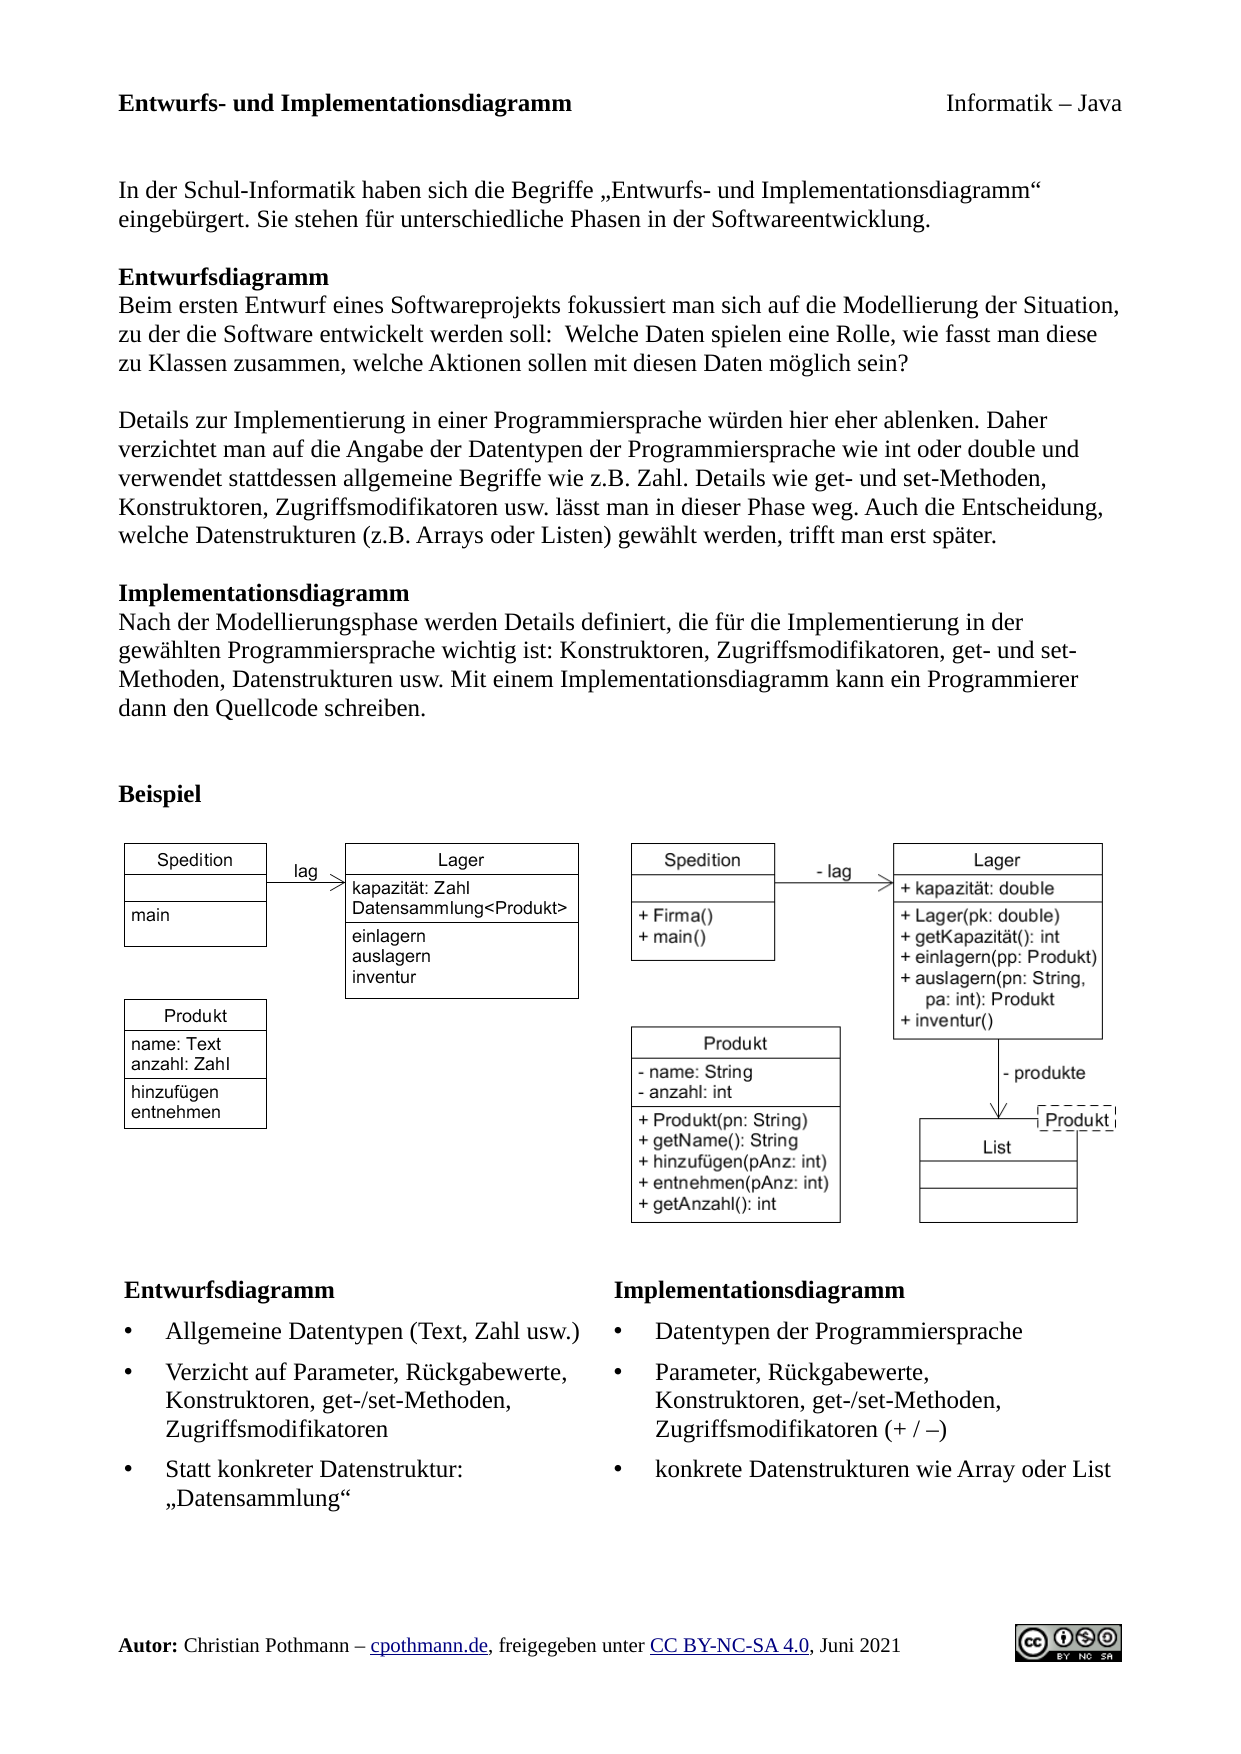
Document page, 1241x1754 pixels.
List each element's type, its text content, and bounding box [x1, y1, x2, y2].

picture [1015, 1624, 1122, 1662]
table_header [118, 837, 608, 1258]
text Details zur Implementierung in einer Programmiersprache würden hier eher ablenken. Daher verzichtet man auf die Angabe der Datentypen der Programmiersprache wie int oder double und verwendet stattdessen allgemeine Begriffe wie z.B. Zahl. Details wie get- und set-Methoden, Konstruktoren, Zugriffsmodifikatoren usw. lässt man in dieser Phase weg. Auch die Entscheidung, welche Datenstrukturen (z.B. Arrays oder Listen) gewählt werden, trifft man erst später. [118, 406, 1122, 549]
table_cell Implementationsdiagramm Datentypen der Programmiersprache Parameter, Rückgabewerte, Konstruktoren, get-/set-Methoden, Zugriffsmodifikatoren (+ / –) konkrete Datenstrukturen wie Array oder List [608, 1258, 1122, 1518]
text Implementationsdiagramm [118, 578, 1122, 607]
text Beim ersten Entwurf eines Softwareprojekts fokussiert man sich auf die Modellierung der Situation, zu der die Software entwickelt werden soll: Welche Daten spielen eine Rolle, wie fasst man diese zu Klassen zusammen, welche Aktionen sollen mit diesen Daten möglich sein? [118, 291, 1122, 377]
table_cell Entwurfsdiagramm Allgemeine Datentypen (Text, Zahl usw.) Verzicht auf Parameter, Rückgabewerte, Konstruktoren, get-/set-Methoden, Zugriffsmodifikatoren Statt konkreter Datenstruktur: „Datensammlung“ [118, 1258, 608, 1518]
text Nach der Modellierungsphase werden Details definiert, die für die Implementierung in der gewählten Programmiersprache wichtig ist: Konstruktoren, Zugriffsmodifikatoren, get- und set-Methoden, Datenstrukturen usw. Mit einem Implementationsdiagramm kann ein Programmierer dann den Quellcode schreiben. [118, 607, 1122, 722]
text In der Schul-Informatik haben sich die Begriffe „Entwurfs- und Implementationsdiagramm“ eingebürgert. Sie stehen für unterschiedliche Phasen in der Softwareentwicklung. [118, 176, 1122, 233]
text Beispiel [118, 779, 1122, 808]
picture [630, 842, 1117, 1224]
text Autor: Christian Pothmann – cpothmann.de, freigegeben unter CC BY-NC-SA 4.0, Juni 2021 [118, 1633, 1015, 1657]
text Entwurfsdiagramm [118, 262, 1122, 291]
picture [123, 842, 580, 1130]
table_header [608, 837, 1122, 1258]
